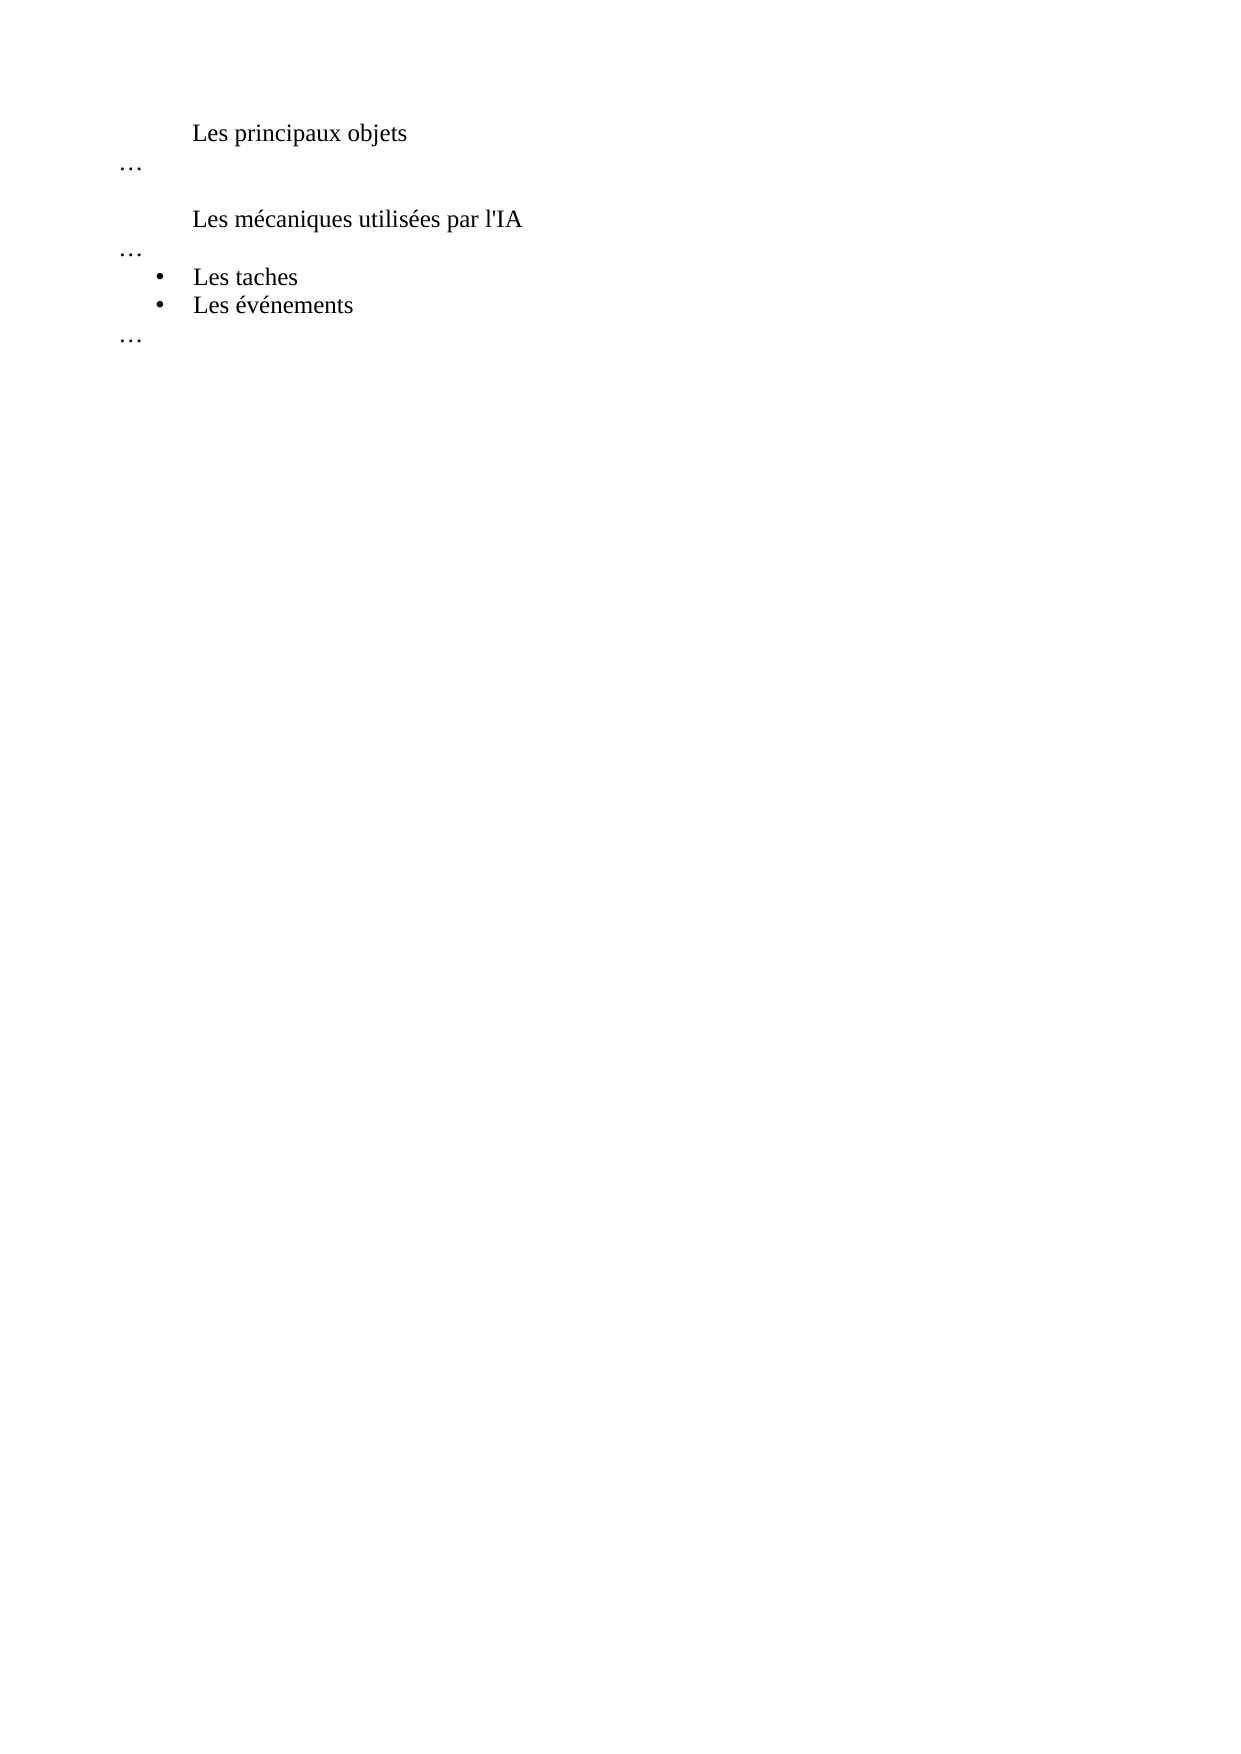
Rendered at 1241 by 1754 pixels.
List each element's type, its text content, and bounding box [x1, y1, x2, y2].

text … [118, 233, 1122, 262]
text … [118, 147, 1122, 176]
text … [118, 319, 1122, 348]
list Les événements [156, 291, 1122, 319]
text Les mécaniques utilisées par l'IA [118, 204, 1122, 233]
list Les taches [156, 262, 1122, 291]
text Les principaux objets [118, 118, 1122, 147]
